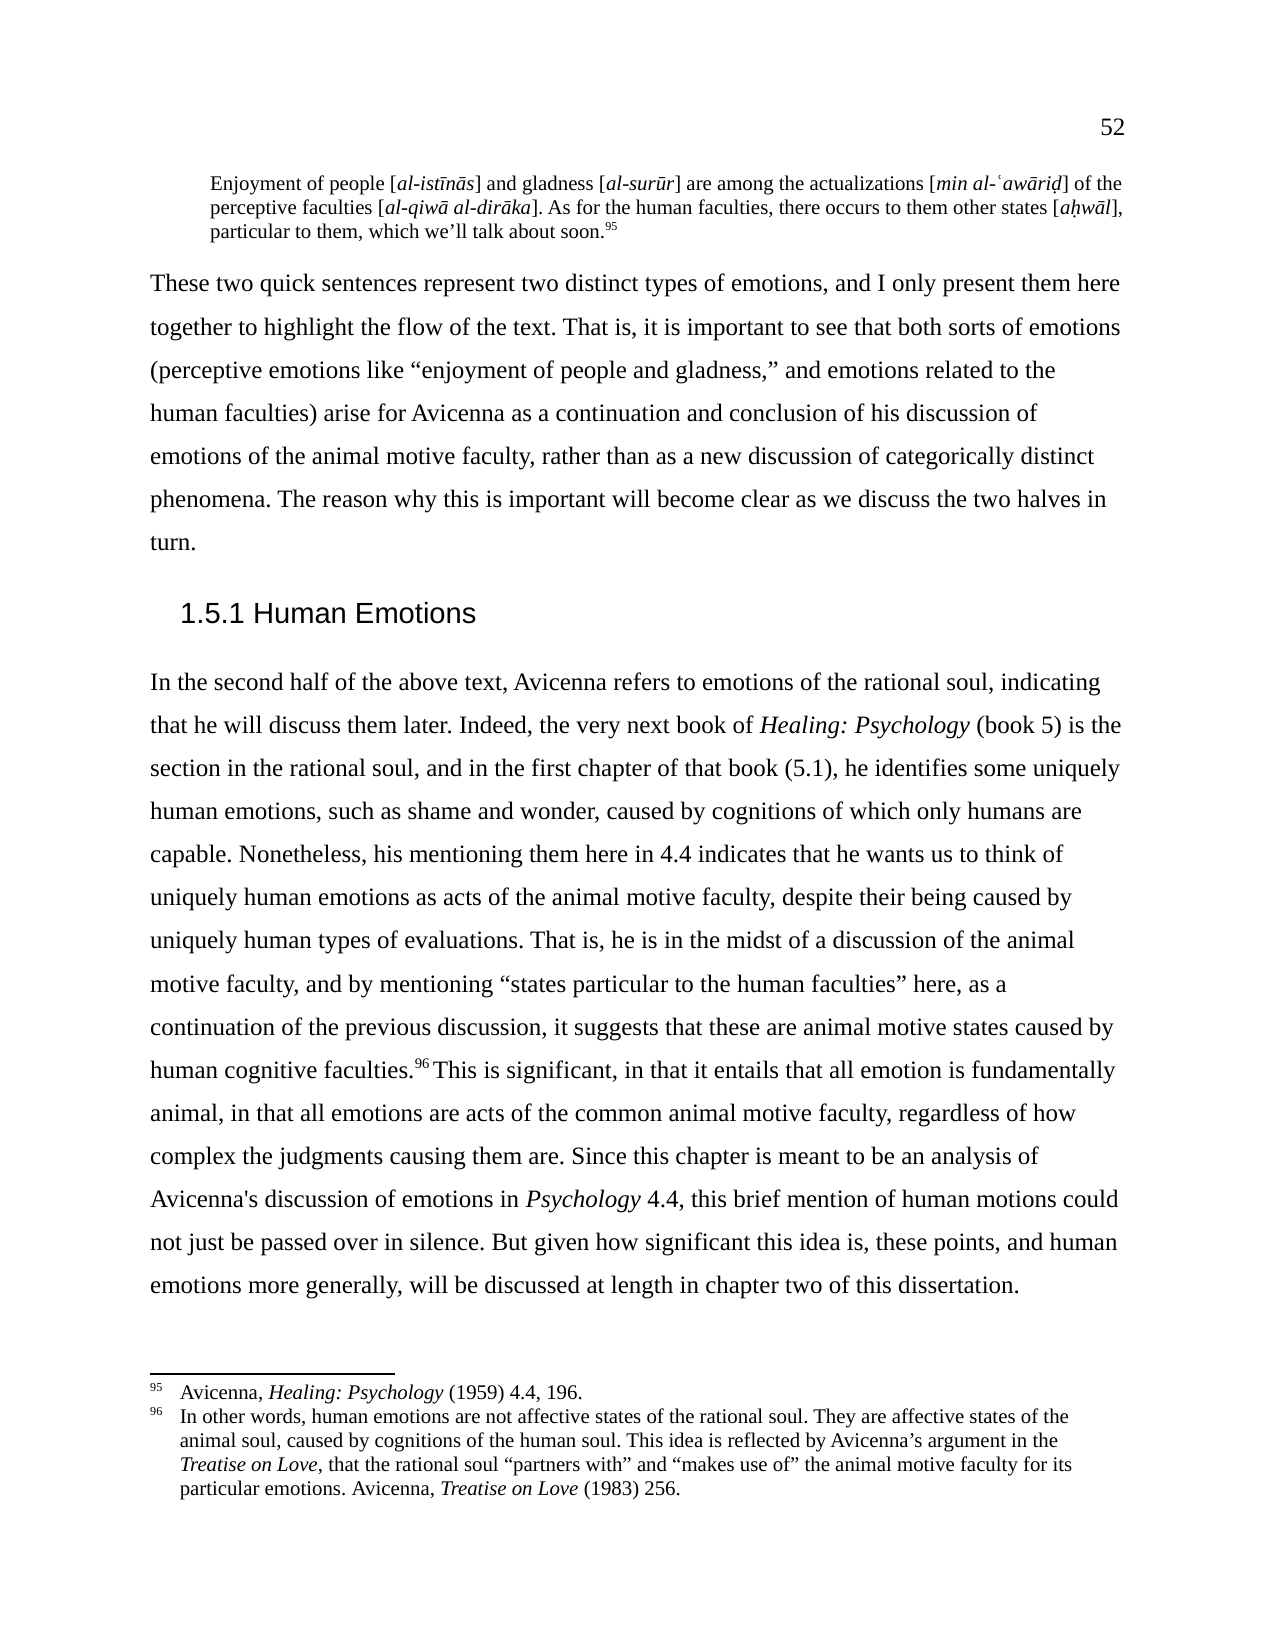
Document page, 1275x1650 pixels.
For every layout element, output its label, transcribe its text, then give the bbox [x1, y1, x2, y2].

subtitle 1.5.1 Human Emotions [180, 596, 1125, 629]
text These two quick sentences represent two distinct types of emotions, and I only present them here together to highlight the flow of the text. That is, it is important to see that both sorts of emotions (perceptive emotions like “enjoyment of people and gladness,” and emotions related to the human faculties) arise for Avicenna as a continuation and conclusion of his discussion of emotions of the animal motive faculty, rather than as a new discussion of categorically distinct phenomena. The reason why this is important will become clear as we discuss the two halves in turn. [150, 268, 1125, 556]
text In other words, human emotions are not affective states of the rational soul. They are affective states of the animal soul, caused by cognitions of the human soul. This idea is reflected by Avicenna’s argument in the Treatise on Love, that the rational soul “partners with” and “makes use of” the animal motive faculty for its particular emotions. Avicenna, Treatise on Love (1983) 256. [150, 1404, 1125, 1500]
text Avicenna, Healing: Psychology (1959) 4.4, 196. [150, 1380, 1125, 1404]
text Enjoyment of people [al-istīnās] and gladness [al-surūr] are among the actualizations [min al-ʿawāriḍ] of the perceptive faculties [al-qiwā al-dirāka]. As for the human faculties, there occurs to them other states [aḥwāl], particular to them, which we’ll talk about soon. [210, 171, 1125, 243]
text In the second half of the above text, Avicenna refers to emotions of the rational soul, indicating that he will discuss them later. Indeed, the very next book of Healing: Psychology (book 5) is the section in the rational soul, and in the first chapter of that book (5.1), he identifies some uniquely human emotions, such as shame and wonder, caused by cognitions of which only humans are capable. Nonetheless, his mentioning them here in 4.4 indicates that he wants us to think of uniquely human emotions as acts of the animal motive faculty, despite their being caused by uniquely human types of evaluations. That is, he is in the midst of a discussion of the animal motive faculty, and by mentioning “states particular to the human faculties” here, as a continuation of the previous discussion, it suggests that these are animal motive states caused by human cognitive faculties. This is significant, in that it entails that all emotion is fundamentally animal, in that all emotions are acts of the common animal motive faculty, regardless of how complex the judgments causing them are. Since this chapter is meant to be an analysis of Avicenna's discussion of emotions in Psychology 4.4, this brief mention of human motions could not just be passed over in silence. But given how significant this idea is, these points, and human emotions more generally, will be discussed at length in chapter two of this dissertation. [150, 667, 1125, 1299]
